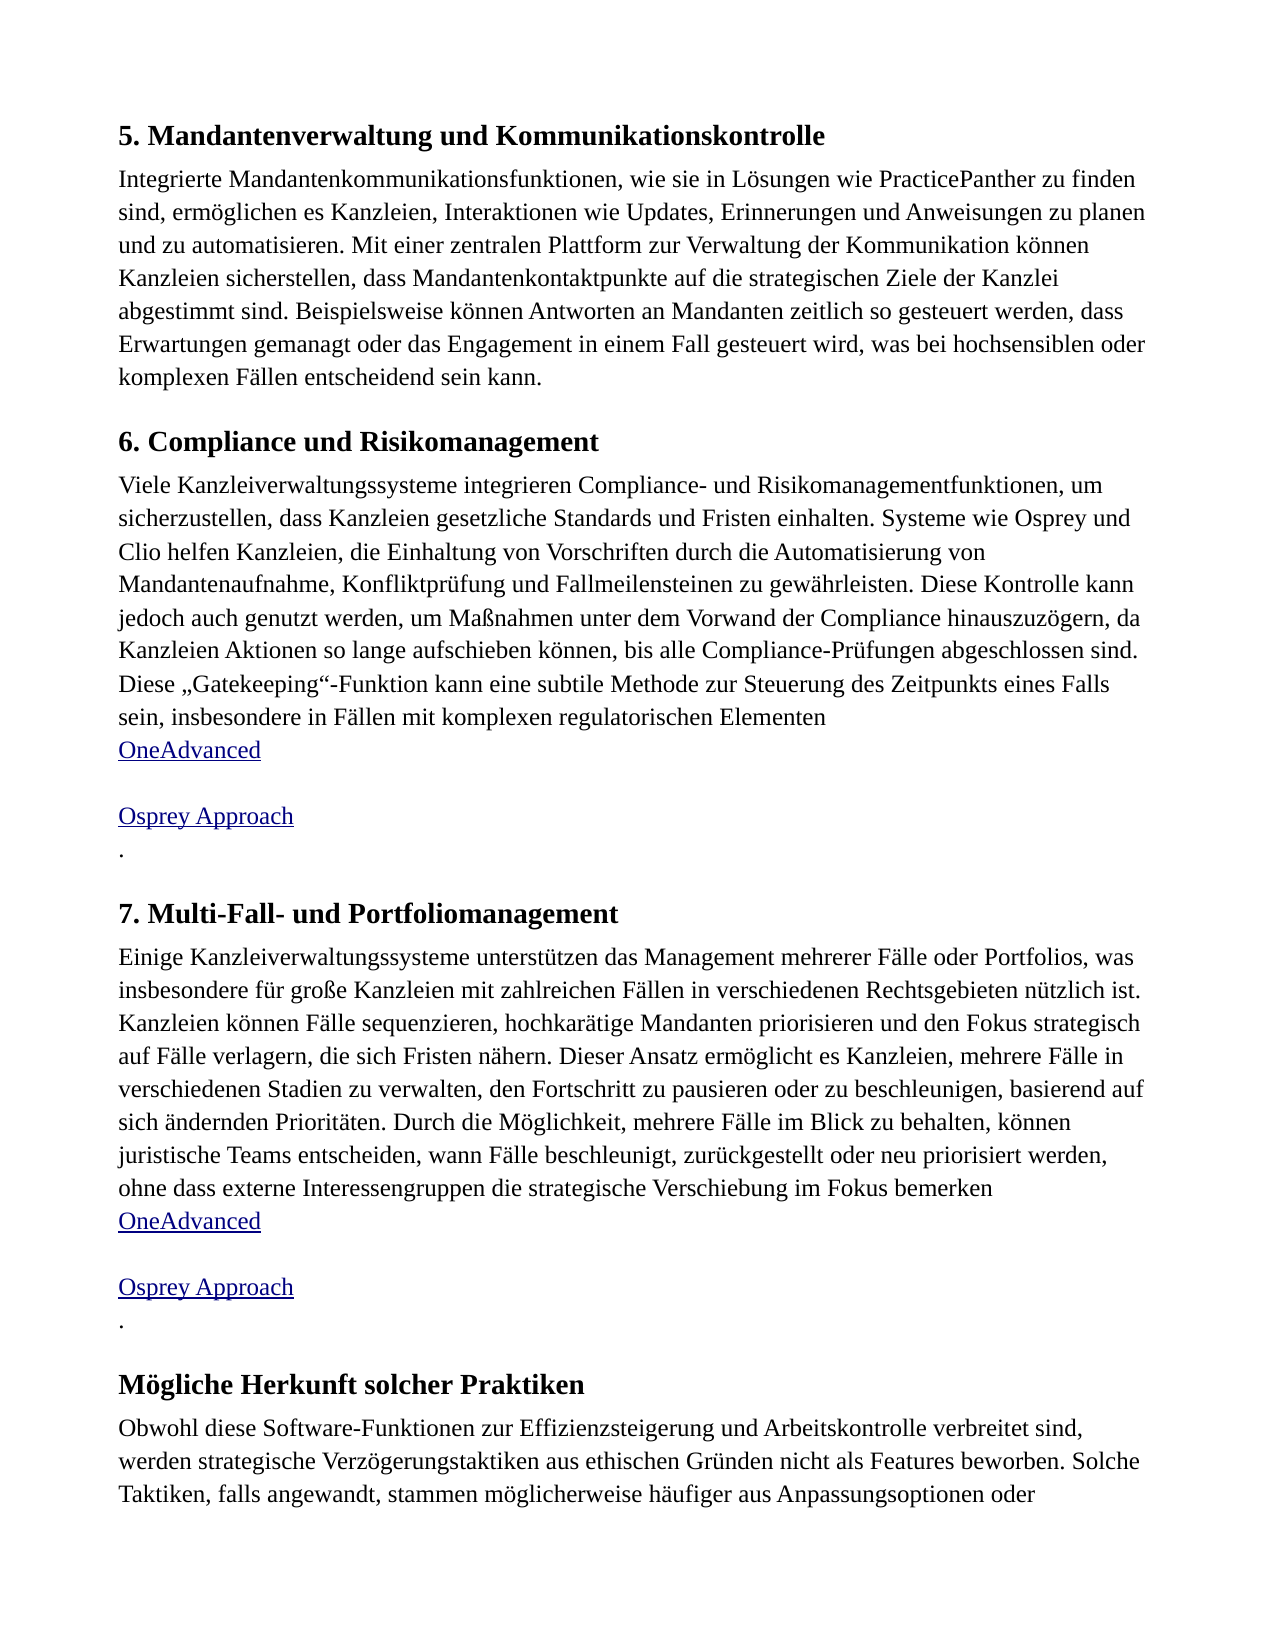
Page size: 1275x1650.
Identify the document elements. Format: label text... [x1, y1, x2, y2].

text Integrierte Mandantenkommunikationsfunktionen, wie sie in Lösungen wie PracticePanther zu finden sind, ermöglichen es Kanzleien, Interaktionen wie Updates, Erinnerungen und Anweisungen zu planen und zu automatisieren. Mit einer zentralen Plattform zur Verwaltung der Kommunikation können Kanzleien sicherstellen, dass Mandantenkontaktpunkte auf die strategischen Ziele der Kanzlei abgestimmt sind. Beispielsweise können Antworten an Mandanten zeitlich so gesteuert werden, dass Erwartungen gemanagt oder das Engagement in einem Fall gesteuert wird, was bei hochsensiblen oder komplexen Fällen entscheidend sein kann. [118, 164, 1157, 391]
text Osprey Approach [118, 1272, 1157, 1301]
text OneAdvanced [118, 735, 1157, 763]
text ​ [118, 1239, 1157, 1268]
text . [118, 834, 1157, 862]
text Osprey Approach [118, 801, 1157, 829]
subtitle Mögliche Herkunft solcher Praktiken [118, 1367, 1157, 1401]
text OneAdvanced [118, 1206, 1157, 1235]
text Einige Kanzleiverwaltungssysteme unterstützen das Management mehrerer Fälle oder Portfolios, was insbesondere für große Kanzleien mit zahlreichen Fällen in verschiedenen Rechtsgebieten nützlich ist. Kanzleien können Fälle sequenzieren, hochkarätige Mandanten priorisieren und den Fokus strategisch auf Fälle verlagern, die sich Fristen nähern. Dieser Ansatz ermöglicht es Kanzleien, mehrere Fälle in verschiedenen Stadien zu verwalten, den Fortschritt zu pausieren oder zu beschleunigen, basierend auf sich ändernden Prioritäten. Durch die Möglichkeit, mehrere Fälle im Blick zu behalten, können juristische Teams entscheiden, wann Fälle beschleunigt, zurückgestellt oder neu priorisiert werden, ohne dass externe Interessengruppen die strategische Verschiebung im Fokus bemerken​ [118, 942, 1157, 1202]
text ​ [118, 768, 1157, 796]
subtitle 6. Compliance und Risikomanagement [118, 424, 1157, 458]
subtitle 7. Multi-Fall- und Portfoliomanagement [118, 896, 1157, 929]
text Obwohl diese Software-Funktionen zur Effizienzsteigerung und Arbeitskontrolle verbreitet sind, werden strategische Verzögerungstaktiken aus ethischen Gründen nicht als Features beworben. Solche Taktiken, falls angewandt, stammen möglicherweise häufiger aus Anpassungsoptionen oder [118, 1413, 1157, 1508]
text . [118, 1305, 1157, 1334]
subtitle 5. Mandantenverwaltung und Kommunikationskontrolle [118, 118, 1157, 152]
text Viele Kanzleiverwaltungssysteme integrieren Compliance- und Risikomanagementfunktionen, um sicherzustellen, dass Kanzleien gesetzliche Standards und Fristen einhalten. Systeme wie Osprey und Clio helfen Kanzleien, die Einhaltung von Vorschriften durch die Automatisierung von Mandantenaufnahme, Konfliktprüfung und Fallmeilensteinen zu gewährleisten. Diese Kontrolle kann jedoch auch genutzt werden, um Maßnahmen unter dem Vorwand der Compliance hinauszuzögern, da Kanzleien Aktionen so lange aufschieben können, bis alle Compliance-Prüfungen abgeschlossen sind. Diese „Gatekeeping“-Funktion kann eine subtile Methode zur Steuerung des Zeitpunkts eines Falls sein, insbesondere in Fällen mit komplexen regulatorischen Elementen​ [118, 471, 1157, 730]
